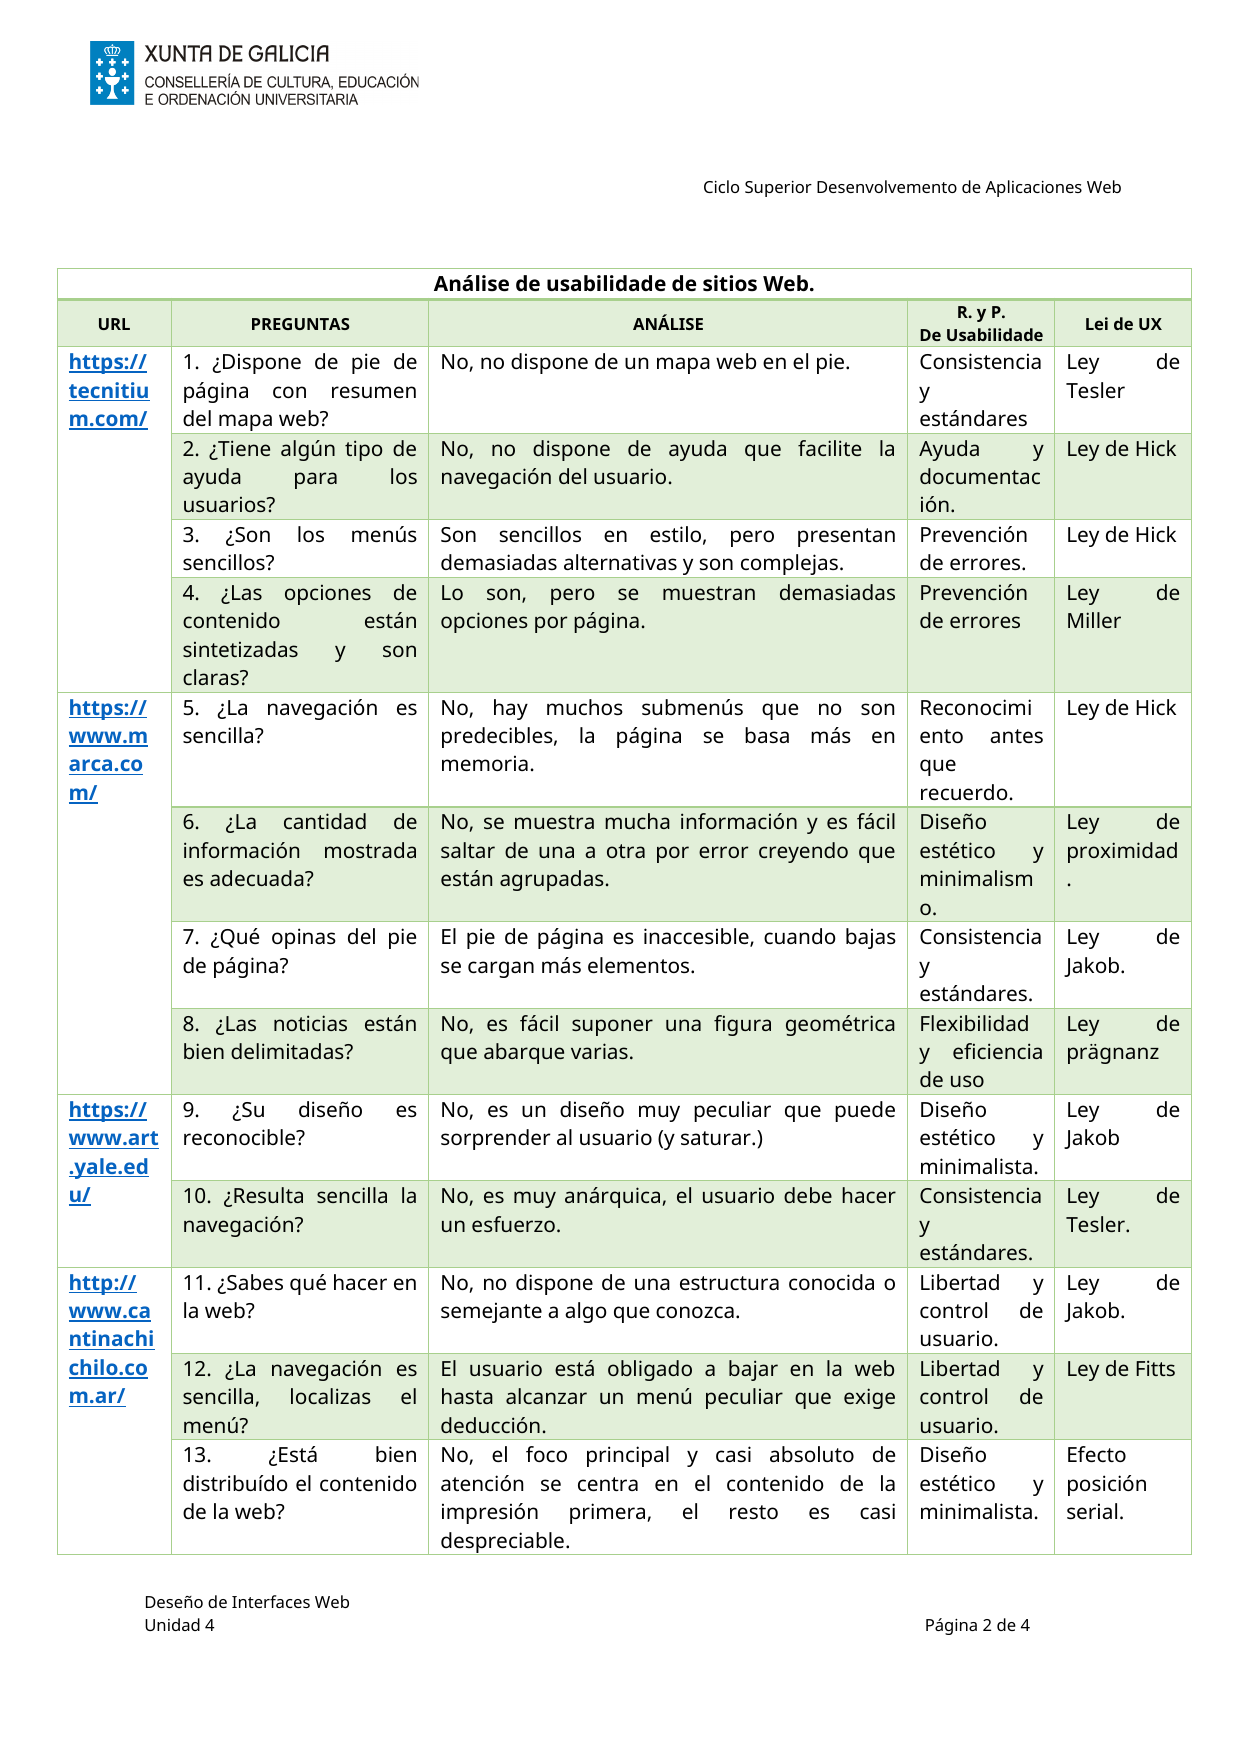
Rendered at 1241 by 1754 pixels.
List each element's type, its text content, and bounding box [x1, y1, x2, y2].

table_cell Ayuda y documentación. [908, 434, 1054, 519]
table_cell El usuario está obligado a bajar en la web hasta alcanzar un menú peculiar que exige deducción. [429, 1354, 907, 1439]
table_cell 9. ¿Su diseño es reconocible? [172, 1095, 428, 1180]
table_cell Libertad y control de usuario. [908, 1354, 1054, 1439]
table_cell R. y P. De Usabilidade [908, 301, 1054, 346]
table_cell Diseño estético y minimalismo. [908, 808, 1054, 921]
table_cell 12. ¿La navegación es sencilla, localizas el menú? [172, 1354, 428, 1439]
table_cell No, no dispone de una estructura conocida o semejante a algo que conozca. [429, 1268, 907, 1353]
table_cell 3. ¿Son los menús sencillos? [172, 520, 428, 577]
table_cell ANÁLISE [429, 301, 907, 346]
table_cell Ley de Hick [1055, 434, 1191, 519]
table_cell 2. ¿Tiene algún tipo de ayuda para los usuarios? [172, 434, 428, 519]
table_cell Ley de proximidad. [1055, 808, 1191, 921]
table_cell El pie de página es inaccesible, cuando bajas se cargan más elementos. [429, 922, 907, 1008]
table_cell Ley de Hick [1055, 520, 1191, 577]
table_cell https://www.marca.com/ [58, 693, 171, 1094]
table_cell Consistencia y estándares. [908, 1181, 1054, 1267]
table_cell 7. ¿Qué opinas del pie de página? [172, 922, 428, 1008]
table_cell Flexibilidad y eficiencia de uso [908, 1009, 1054, 1094]
table_cell Son sencillos en estilo, pero presentan demasiadas alternativas y son complejas. [429, 520, 907, 577]
table_cell Consistencia y estándares [908, 347, 1054, 433]
table_cell No, es fácil suponer una figura geométrica que abarque varias. [429, 1009, 907, 1094]
table_cell No, es muy anárquica, el usuario debe hacer un esfuerzo. [429, 1181, 907, 1267]
table_cell Diseño estético y minimalista. [908, 1440, 1054, 1554]
table_cell No, hay muchos submenús que no son predecibles, la página se basa más en memoria. [429, 693, 907, 806]
table_cell No, no dispone de un mapa web en el pie. [429, 347, 907, 433]
table_cell 5. ¿La navegación es sencilla? [172, 693, 428, 806]
table_cell URL [58, 301, 171, 346]
table_cell 10. ¿Resulta sencilla la navegación? [172, 1181, 428, 1267]
table_cell https://www.art.yale.edu/ [58, 1095, 171, 1267]
table_cell Diseño estético y minimalista. [908, 1095, 1054, 1180]
table_cell 11. ¿Sabes qué hacer en la web? [172, 1268, 428, 1353]
table_cell Prevención de errores [908, 578, 1054, 692]
table_cell 8. ¿Las noticias están bien delimitadas? [172, 1009, 428, 1094]
table_cell Ley de Tesler. [1055, 1181, 1191, 1267]
table_cell Ley de Fitts [1055, 1354, 1191, 1439]
table_cell Consistencia y estándares. [908, 922, 1054, 1008]
table_cell http://www.cantinachichilo.com.ar/ [58, 1268, 171, 1554]
table_cell 6. ¿La cantidad de información mostrada es adecuada? [172, 808, 428, 921]
table_cell PREGUNTAS [172, 301, 428, 346]
table_cell 4. ¿Las opciones de contenido están sintetizadas y son claras? [172, 578, 428, 692]
table_cell Reconocimiento antes que recuerdo. [908, 693, 1054, 806]
table_cell Ley de prägnanz [1055, 1009, 1191, 1094]
table_cell No, se muestra mucha información y es fácil saltar de una a otra por error creyendo que están agrupadas. [429, 808, 907, 921]
table_cell 13. ¿Está bien distribuído el contenido de la web? [172, 1440, 428, 1554]
table_cell No, es un diseño muy peculiar que puede sorprender al usuario (y saturar.) [429, 1095, 907, 1180]
table_cell Libertad y control de usuario. [908, 1268, 1054, 1353]
table_cell Ley de Tesler [1055, 347, 1191, 433]
table_cell Ley de Miller [1055, 578, 1191, 692]
table_cell Ley de Jakob. [1055, 1268, 1191, 1353]
table_cell Ley de Jakob. [1055, 922, 1191, 1008]
table_cell Efecto posición serial. [1055, 1440, 1191, 1554]
table_cell Ley de Hick [1055, 693, 1191, 806]
table_cell No, no dispone de ayuda que facilite la navegación del usuario. [429, 434, 907, 519]
table_cell No, el foco principal y casi absoluto de atención se centra en el contenido de la impresión primera, el resto es casi despreciable. [429, 1440, 907, 1554]
table_cell Prevención de errores. [908, 520, 1054, 577]
table_header Análise de usabilidade de sitios Web. [58, 269, 1191, 298]
table_cell 1. ¿Dispone de pie de página con resumen del mapa web? [172, 347, 428, 433]
table_cell https://tecnitium.com/ [58, 347, 171, 692]
table_cell Lo son, pero se muestran demasiadas opciones por página. [429, 578, 907, 692]
table_cell Lei de UX [1055, 301, 1191, 346]
table_cell Ley de Jakob [1055, 1095, 1191, 1180]
